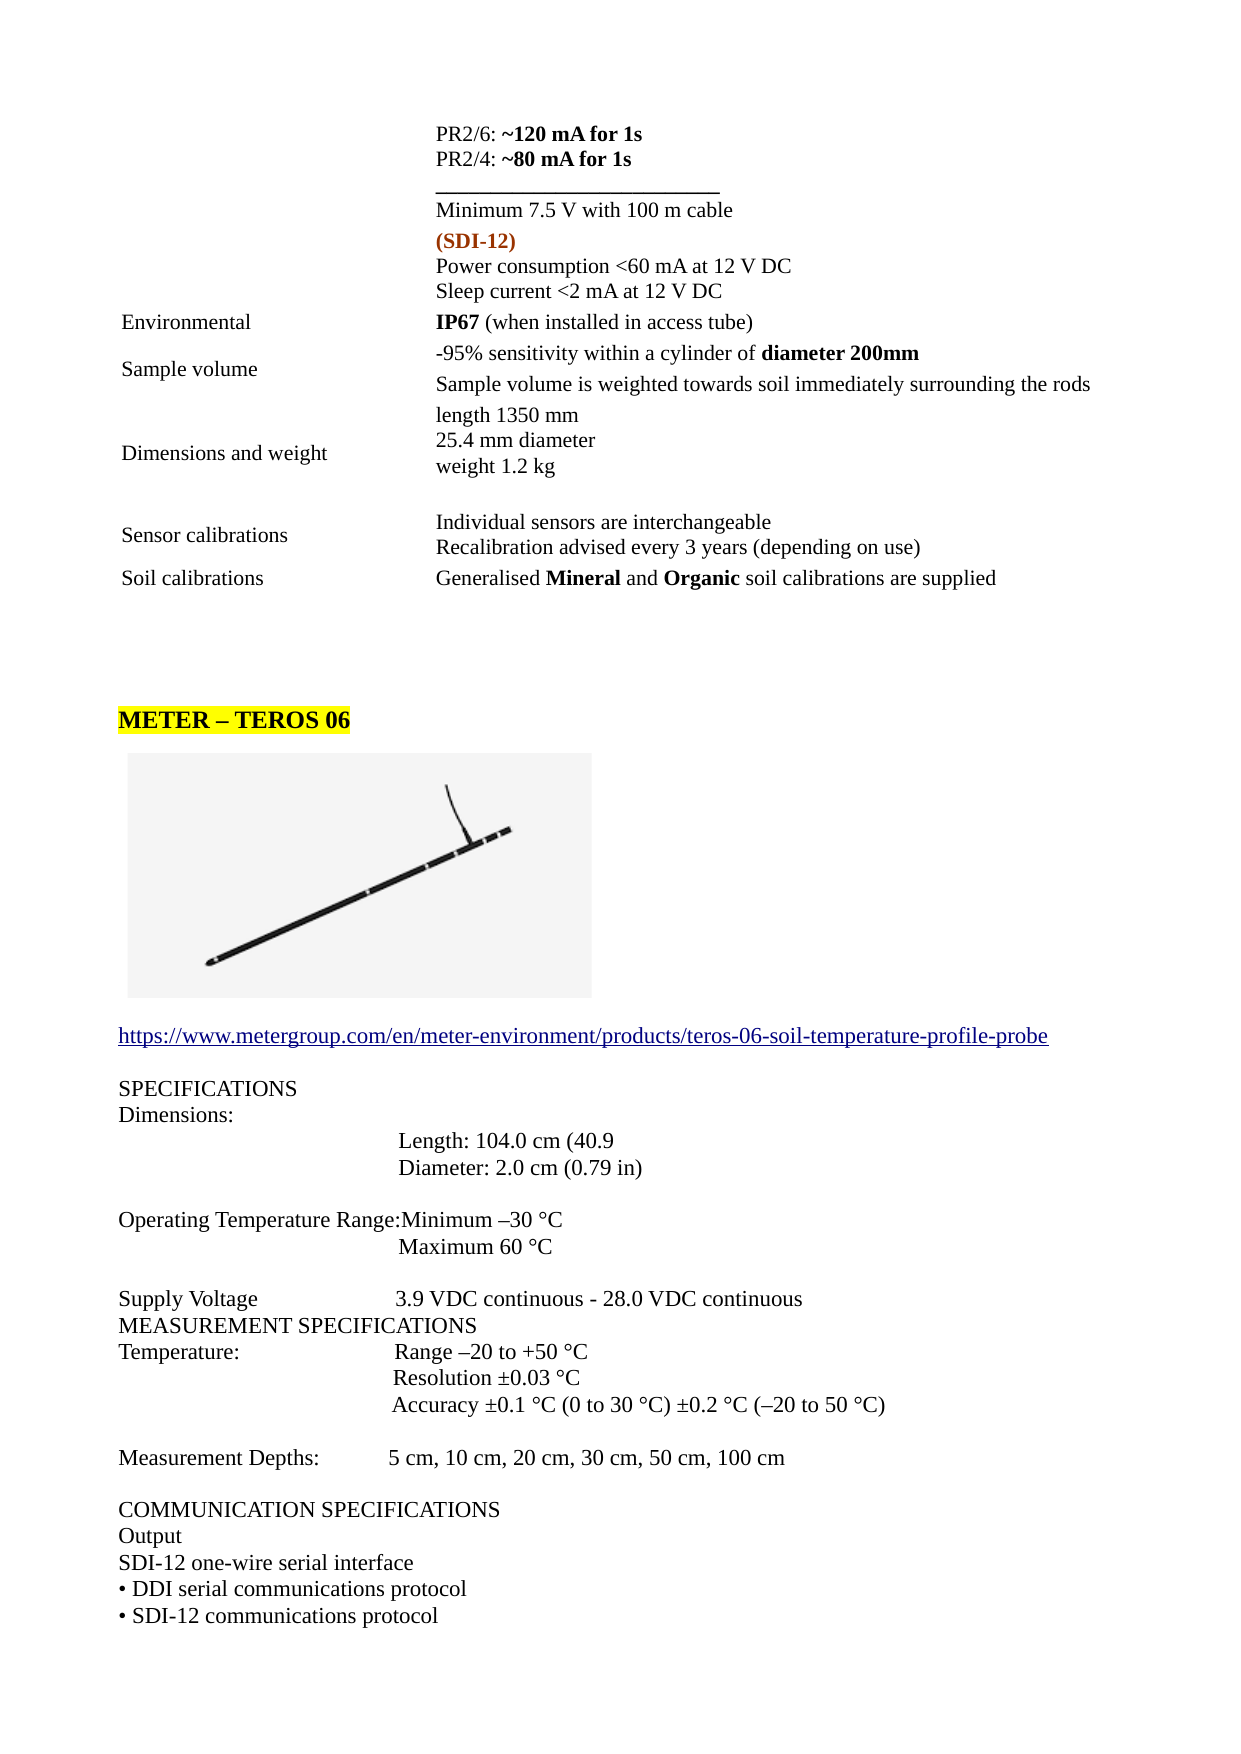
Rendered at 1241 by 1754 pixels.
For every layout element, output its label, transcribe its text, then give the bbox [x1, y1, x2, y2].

table_cell Dimensions and weight [118, 399, 433, 506]
picture [127, 753, 592, 998]
table_cell [118, 118, 433, 306]
table_cell PR2/6: ~120 mA for 1s PR2/4: ~80 mA for 1s __________________________ Minimum 7.5 V with 100 m cable [433, 118, 1122, 225]
table_cell Sensor calibrations [118, 506, 433, 562]
text COMMUNICATION SPECIFICATIONS [118, 1496, 1122, 1523]
text Length: 104.0 cm (40.9 [118, 1127, 1122, 1154]
table_cell Generalised Mineral and Organic soil calibrations are supplied [433, 562, 1122, 593]
text Maximum 60 °C [118, 1233, 1122, 1259]
text Dimensions: [118, 1101, 1122, 1127]
text Temperature: Range –20 to +50 °C [118, 1338, 1122, 1364]
table_cell Environmental [118, 306, 433, 337]
text Supply Voltage 3.9 VDC continuous - 28.0 VDC continuous [118, 1285, 1122, 1312]
table_cell Sample volume is weighted towards soil immediately surrounding the rods [433, 368, 1122, 399]
text Measurement Depths: 5 cm, 10 cm, 20 cm, 30 cm, 50 cm, 100 cm [118, 1443, 1122, 1470]
text METER – TEROS 06 [118, 706, 1122, 734]
text • SDI-12 communications protocol [118, 1602, 1122, 1628]
table_cell Sample volume [118, 337, 433, 399]
text https://www.metergroup.com/en/meter-environment/products/teros-06-soil-temperature-profile-probe [118, 1022, 1122, 1048]
text Accuracy ±0.1 °C (0 to 30 °C) ±0.2 °C (–20 to 50 °C) [118, 1391, 1122, 1417]
table_cell -95% sensitivity within a cylinder of diameter 200mm [433, 337, 1122, 368]
text Operating Temperature Range:Minimum –30 °C [118, 1206, 1122, 1233]
text Resolution ±0.03 °C [118, 1364, 1122, 1391]
text SPECIFICATIONS [118, 1074, 1122, 1101]
table_cell Soil calibrations [118, 562, 433, 593]
text SDI-12 one-wire serial interface [118, 1549, 1122, 1575]
table_cell IP67 (when installed in access tube) [433, 306, 1122, 337]
text • DDI serial communications protocol [118, 1575, 1122, 1602]
text Output [118, 1523, 1122, 1549]
table_cell Individual sensors are interchangeable Recalibration advised every 3 years (depending on use) [433, 506, 1122, 562]
text Diameter: 2.0 cm (0.79 in) [118, 1154, 1122, 1180]
table_cell (SDI-12) Power consumption <60 mA at 12 V DC Sleep current <2 mA at 12 V DC [433, 225, 1122, 306]
text MEASUREMENT SPECIFICATIONS [118, 1312, 1122, 1338]
table_cell length 1350 mm 25.4 mm diameter weight 1.2 kg [433, 399, 1122, 506]
